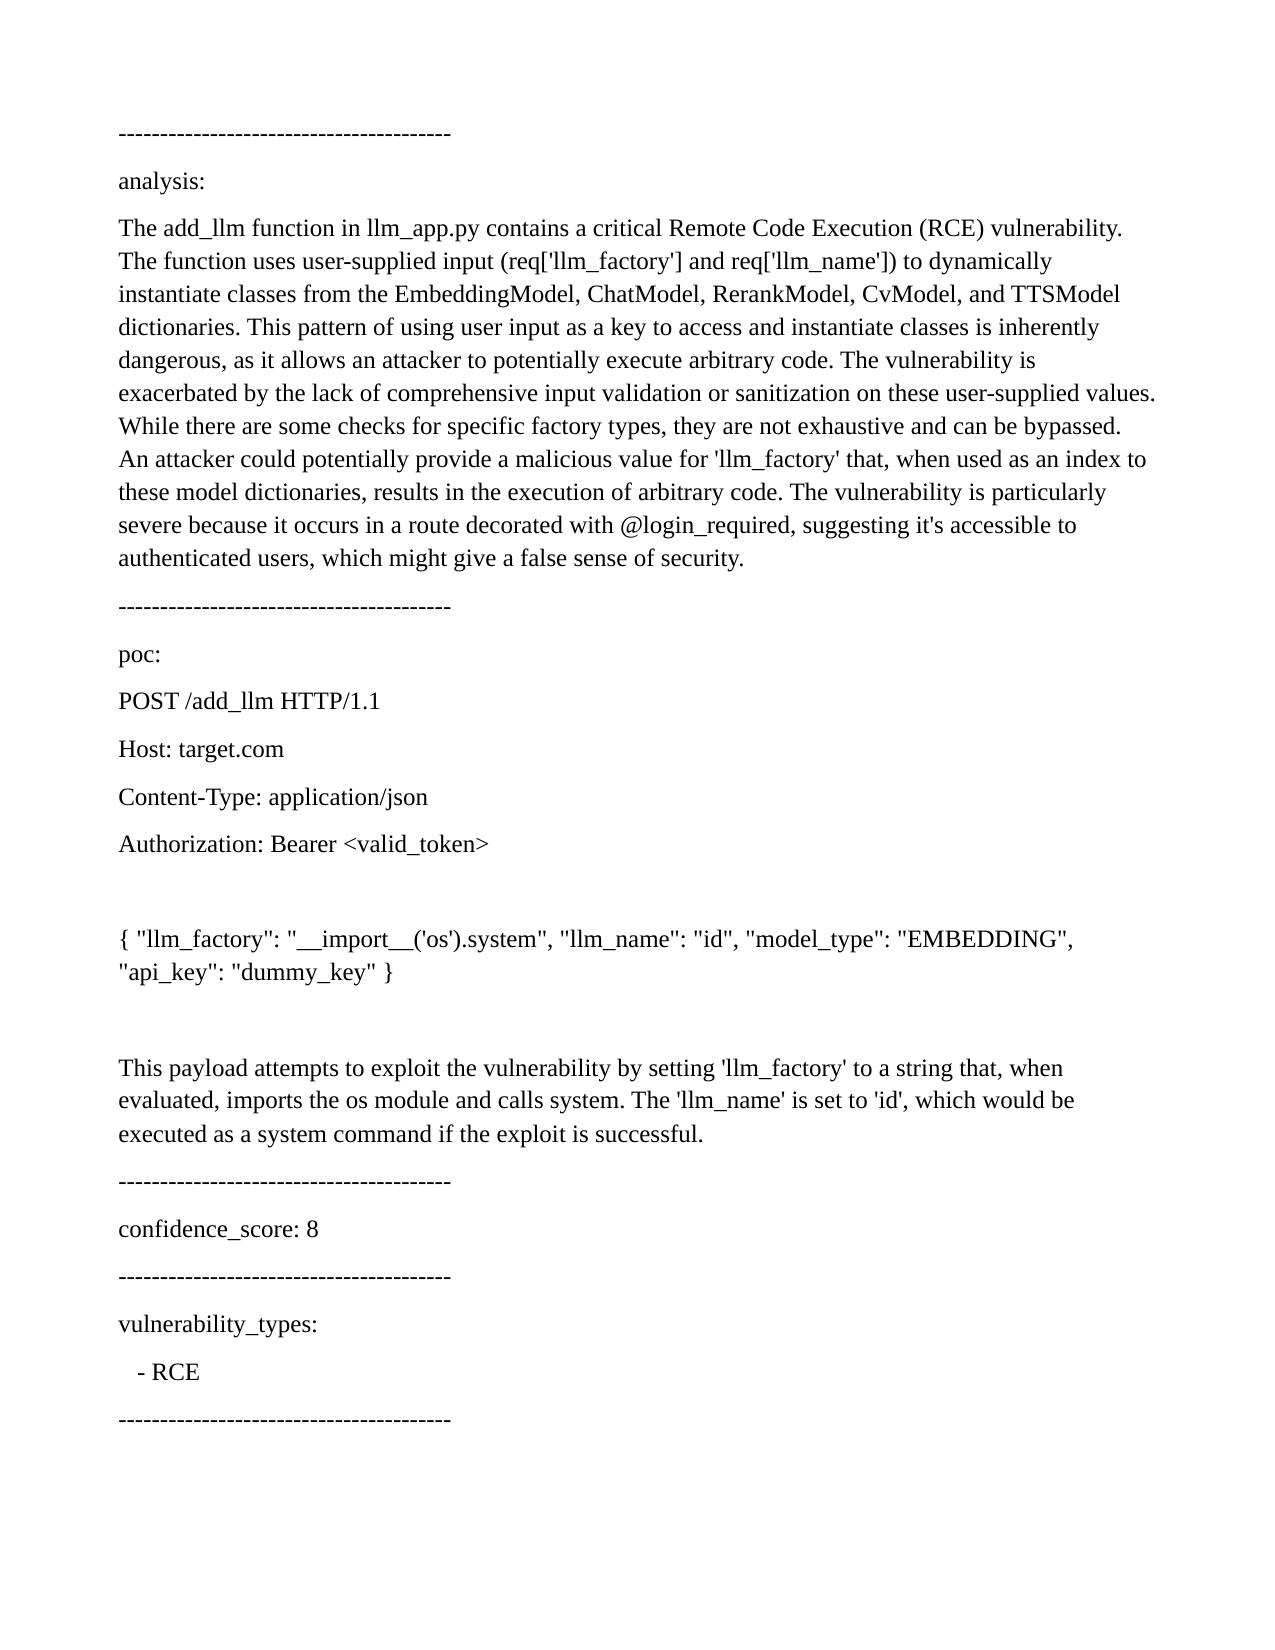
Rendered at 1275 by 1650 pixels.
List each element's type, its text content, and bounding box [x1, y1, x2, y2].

text The add_llm function in llm_app.py contains a critical Remote Code Execution (RCE) vulnerability. The function uses user-supplied input (req['llm_factory'] and req['llm_name']) to dynamically instantiate classes from the EmbeddingModel, ChatModel, RerankModel, CvModel, and TTSModel dictionaries. This pattern of using user input as a key to access and instantiate classes is inherently dangerous, as it allows an attacker to potentially execute arbitrary code. The vulnerability is exacerbated by the lack of comprehensive input validation or sanitization on these user-supplied values. While there are some checks for specific factory types, they are not exhaustive and can be bypassed. An attacker could potentially provide a malicious value for 'llm_factory' that, when used as an index to these model dictionaries, results in the execution of arbitrary code. The vulnerability is particularly severe because it occurs in a route decorated with @login_required, suggesting it's accessible to authenticated users, which might give a false sense of security. [118, 213, 1157, 572]
text ---------------------------------------- [118, 1404, 1157, 1433]
text This payload attempts to exploit the vulnerability by setting 'llm_factory' to a string that, when evaluated, imports the os module and calls system. The 'llm_name' is set to 'id', which would be executed as a system command if the exploit is successful. [118, 1053, 1157, 1147]
text ---------------------------------------- [118, 1166, 1157, 1195]
text ---------------------------------------- [118, 118, 1157, 147]
text Host: target.com [118, 734, 1157, 763]
text Content-Type: application/json [118, 782, 1157, 810]
text ---------------------------------------- [118, 591, 1157, 620]
text Authorization: Bearer <valid_token> [118, 829, 1157, 858]
text POST /add_llm HTTP/1.1 [118, 686, 1157, 715]
text confidence_score: 8 [118, 1214, 1157, 1243]
text vulnerability_types: [118, 1309, 1157, 1338]
text poc: [118, 639, 1157, 667]
text - RCE [118, 1357, 1157, 1385]
text ---------------------------------------- [118, 1261, 1157, 1290]
text analysis: [118, 166, 1157, 194]
text { "llm_factory": "__import__('os').system", "llm_name": "id", "model_type": "EMBEDDING", "api_key": "dummy_key" } [118, 924, 1157, 986]
